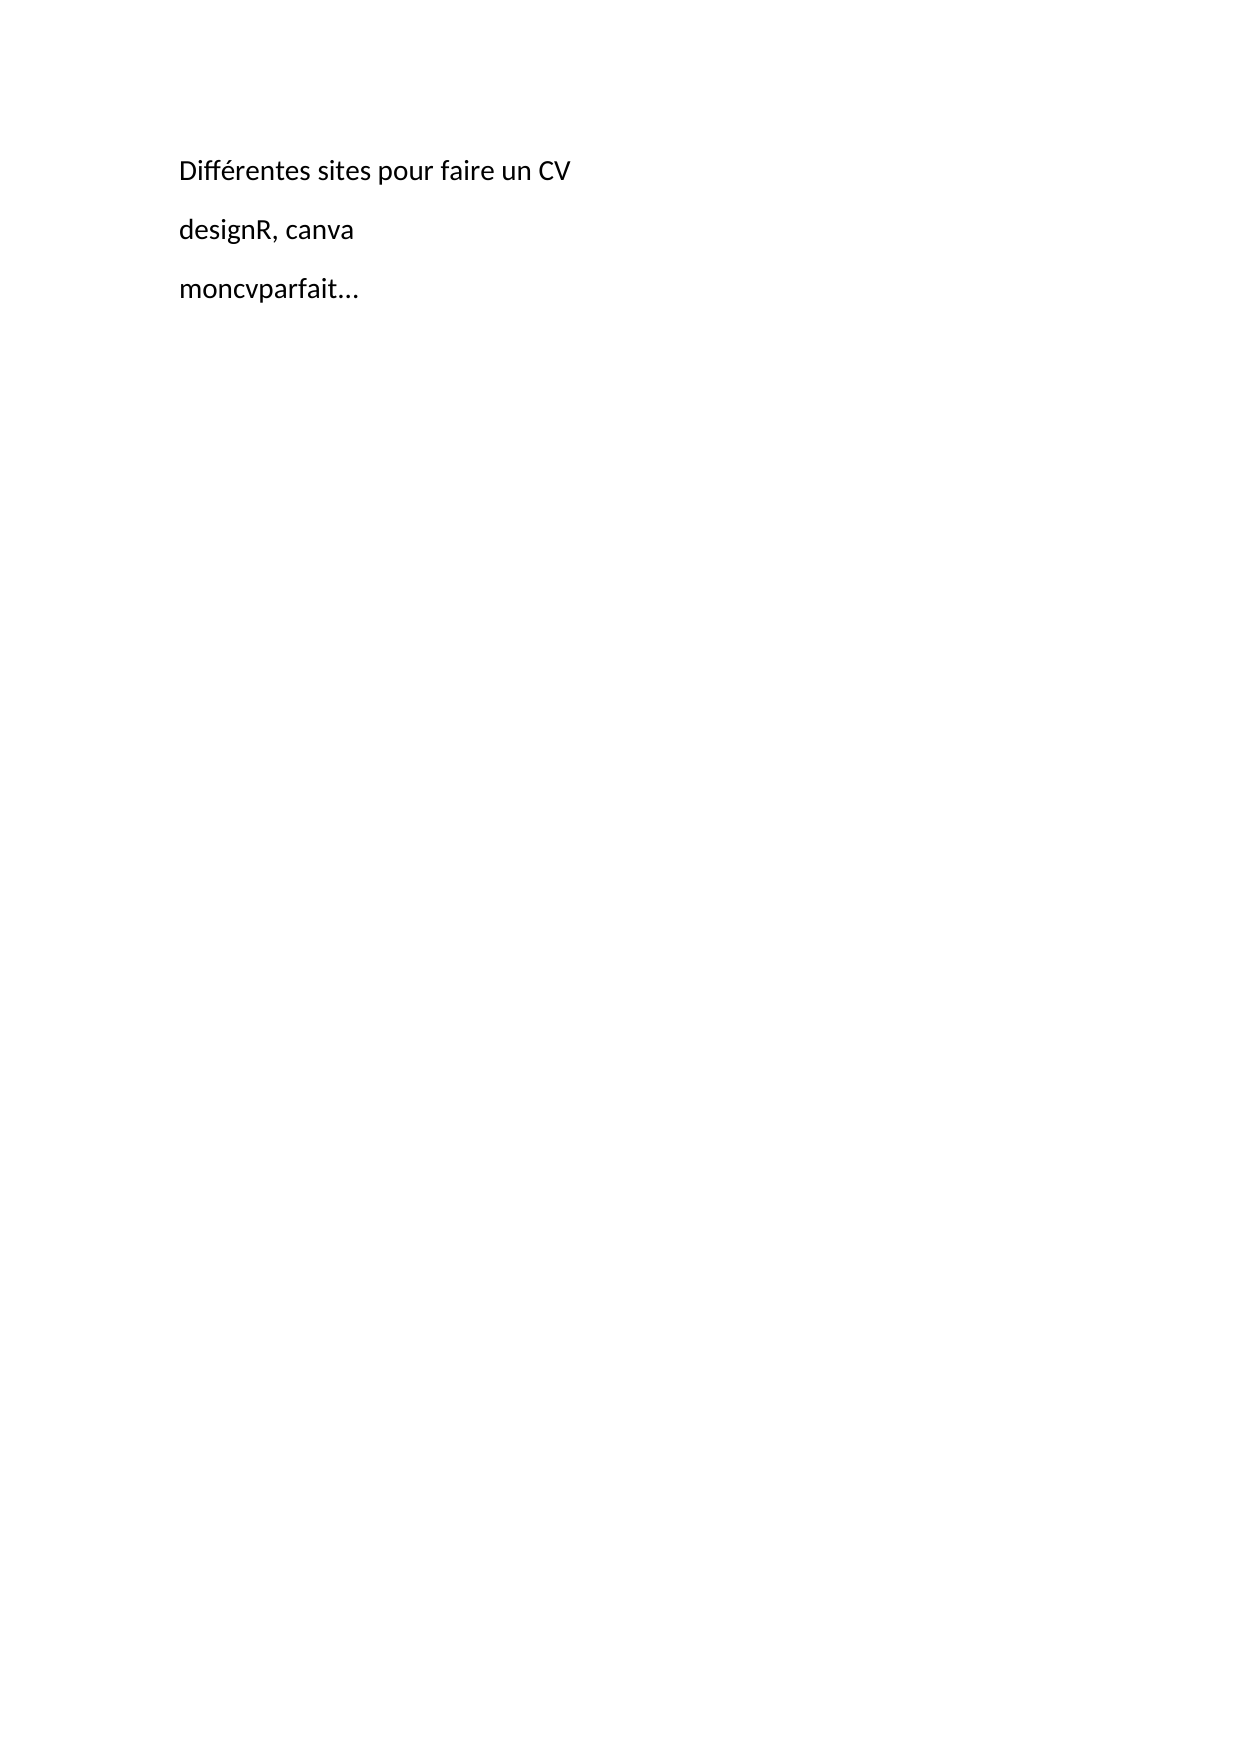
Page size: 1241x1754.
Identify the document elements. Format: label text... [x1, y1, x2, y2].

text moncvparfait... [179, 270, 1093, 305]
text Différentes sites pour faire un CV [179, 152, 1093, 188]
text designR, canva [179, 211, 1093, 247]
